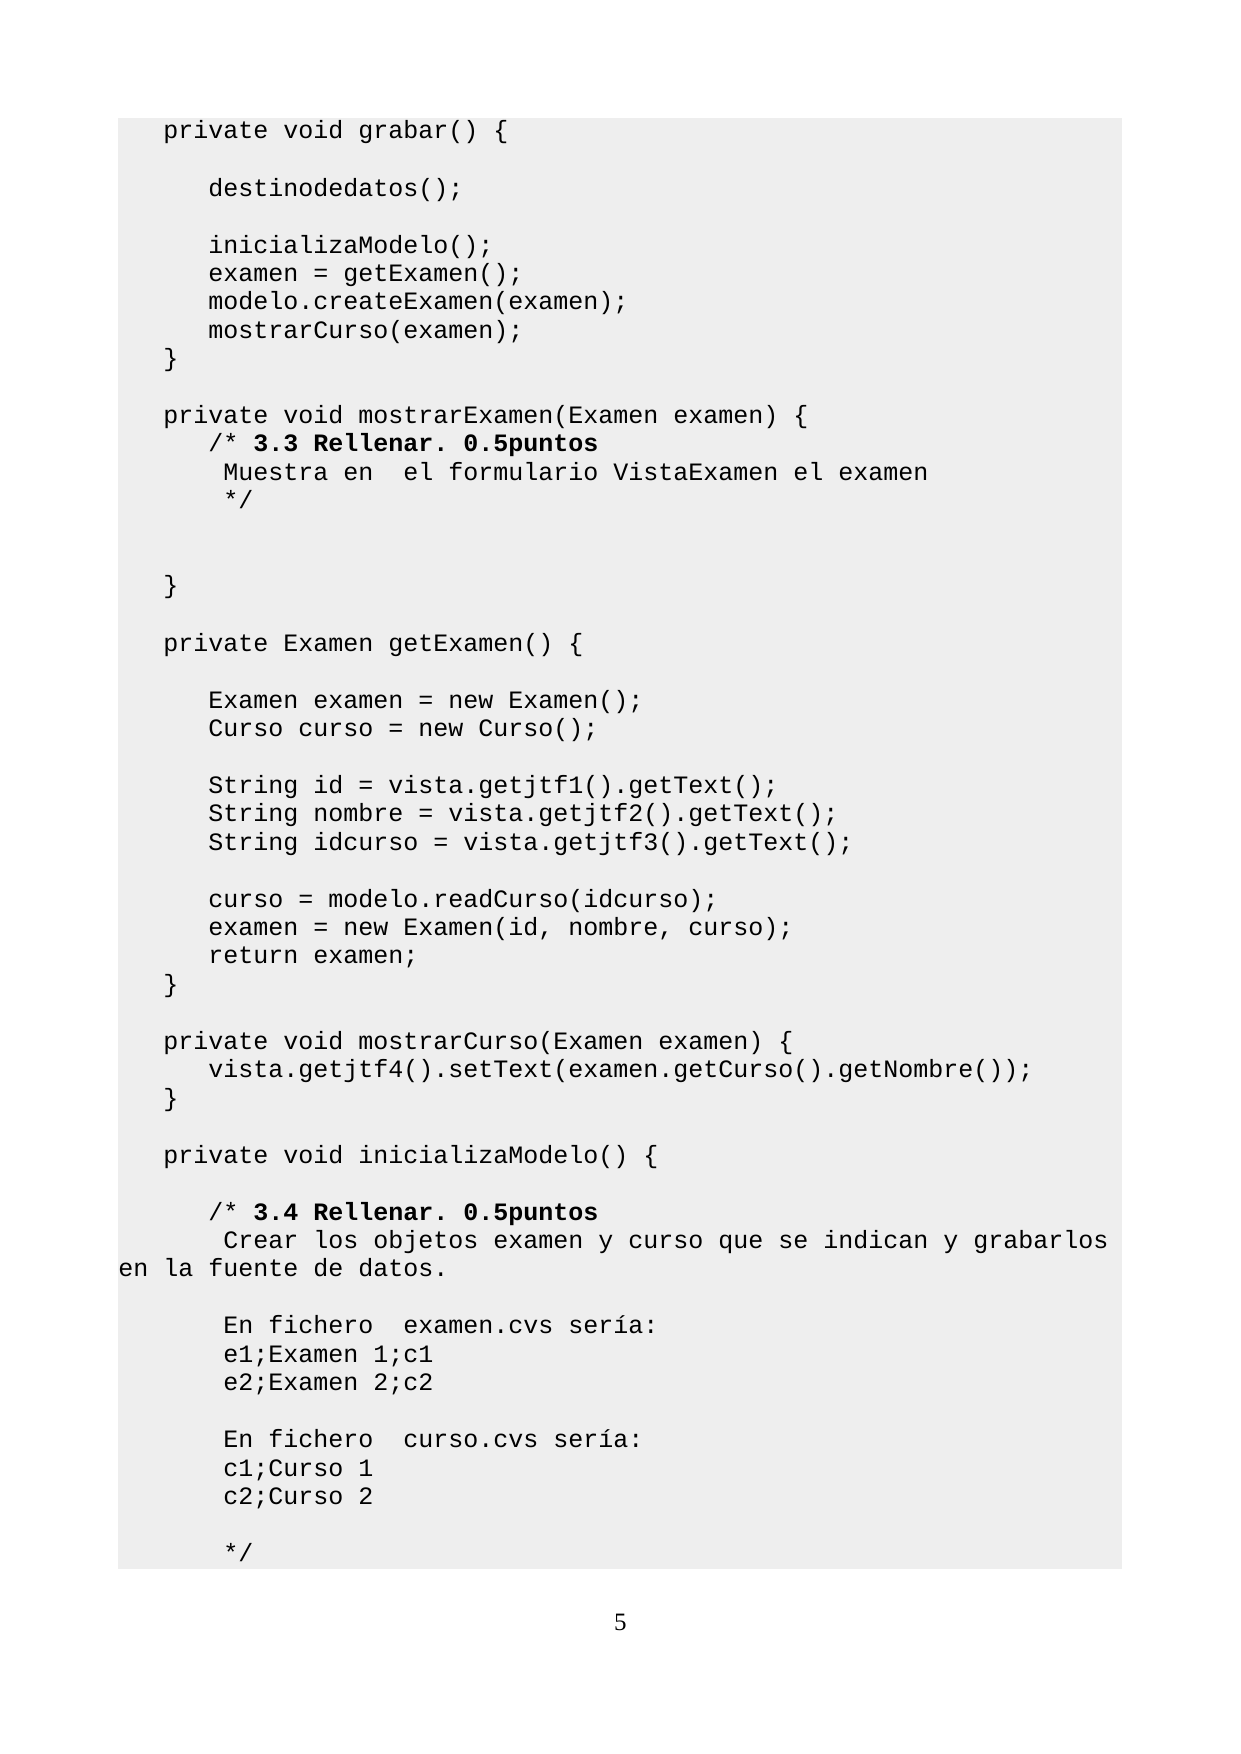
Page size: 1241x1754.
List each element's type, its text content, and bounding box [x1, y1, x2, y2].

text inicializaModelo(); [118, 232, 1122, 261]
text examen = new Examen(id, nombre, curso); [118, 915, 1122, 943]
text } [118, 573, 1122, 601]
text mostrarCurso(examen); [118, 317, 1122, 346]
text } [118, 346, 1122, 374]
text e2;Examen 2;c2 [118, 1370, 1122, 1398]
text examen = getExamen(); [118, 261, 1122, 289]
text String id = vista.getjtf1().getText(); [118, 773, 1122, 801]
text String nombre = vista.getjtf2().getText(); [118, 801, 1122, 829]
text private void inicializaModelo() { [118, 1142, 1122, 1171]
text vista.getjtf4().setText(examen.getCurso().getNombre()); [118, 1057, 1122, 1085]
text Examen examen = new Examen(); [118, 687, 1122, 716]
text } [118, 971, 1122, 1000]
text Crear los objetos examen y curso que se indican y grabarlos en la fuente de datos. [118, 1228, 1122, 1284]
text e1;Examen 1;c1 [118, 1341, 1122, 1370]
text Muestra en el formulario VistaExamen el examen [118, 459, 1122, 488]
text En fichero curso.cvs sería: [118, 1427, 1122, 1455]
text En fichero examen.cvs sería: [118, 1313, 1122, 1341]
text String idcurso = vista.getjtf3().getText(); [118, 829, 1122, 858]
text Curso curso = new Curso(); [118, 716, 1122, 744]
text curso = modelo.readCurso(idcurso); [118, 886, 1122, 915]
text return examen; [118, 943, 1122, 971]
text /* 3.3 Rellenar. 0.5puntos [118, 431, 1122, 459]
text private Examen getExamen() { [118, 630, 1122, 658]
text c2;Curso 2 [118, 1483, 1122, 1512]
text } [118, 1085, 1122, 1113]
text destinodedatos(); [118, 175, 1122, 203]
text private void mostrarExamen(Examen examen) { [118, 403, 1122, 431]
text modelo.createExamen(examen); [118, 289, 1122, 317]
text c1;Curso 1 [118, 1455, 1122, 1483]
text */ [118, 488, 1122, 516]
text /* 3.4 Rellenar. 0.5puntos [118, 1199, 1122, 1228]
text private void grabar() { [118, 118, 1122, 146]
text private void mostrarCurso(Examen examen) { [118, 1028, 1122, 1057]
text */ [118, 1541, 1122, 1569]
